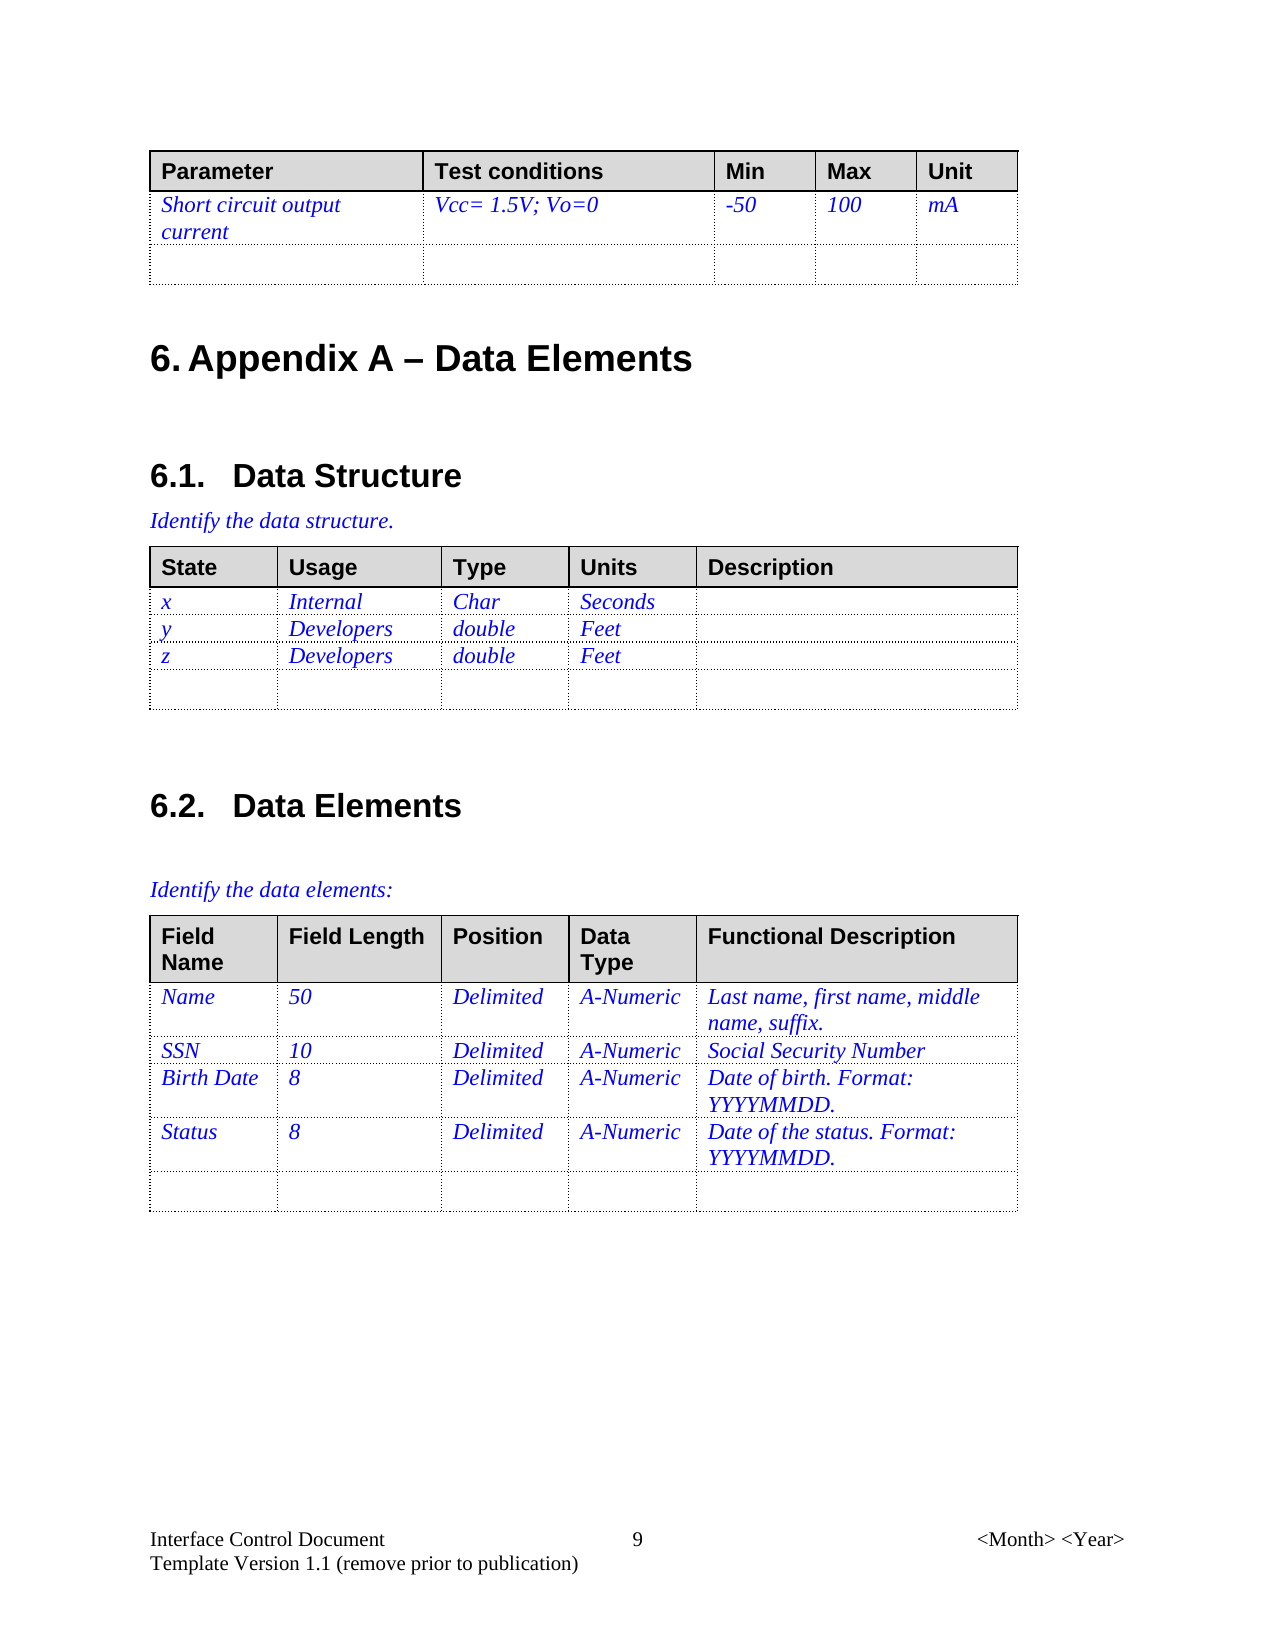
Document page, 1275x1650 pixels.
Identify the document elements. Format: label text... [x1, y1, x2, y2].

subtitle Data Structure [150, 456, 1125, 494]
table_cell 8 [278, 1063, 441, 1117]
table_cell Feet [569, 614, 696, 641]
table_cell [816, 244, 917, 284]
table_cell y [150, 614, 277, 641]
table_cell [569, 669, 696, 709]
table_header Units [570, 547, 696, 586]
table_cell [696, 1171, 1018, 1211]
table_cell A-Numeric [569, 1063, 696, 1117]
table_cell Name [150, 983, 277, 1036]
table_cell 8 [278, 1117, 441, 1171]
table_header Description [697, 547, 1017, 586]
table_cell A-Numeric [569, 983, 696, 1036]
table_header Data Type [570, 916, 696, 982]
table_cell [441, 1171, 569, 1211]
text Identify the data structure. [150, 507, 1125, 533]
table_header Test conditions [424, 152, 714, 190]
table_header Unit [917, 152, 1017, 190]
table_cell Delimited [441, 1036, 569, 1063]
table_cell SSN [150, 1036, 277, 1063]
table_header Parameter [151, 152, 422, 190]
table_header Min [715, 152, 815, 190]
table_header State [151, 547, 277, 586]
table_header Position [442, 916, 568, 982]
table_cell [696, 614, 1018, 641]
table_cell Vcc= 1.5V; Vo=0 [423, 192, 714, 244]
table_cell Feet [569, 641, 696, 669]
table_cell [917, 244, 1018, 284]
table_cell [278, 669, 441, 709]
table_cell Delimited [441, 983, 569, 1036]
table_cell Status [150, 1117, 277, 1171]
subtitle Data Elements [150, 786, 1125, 824]
table_cell Char [441, 588, 569, 614]
table_cell double [441, 614, 569, 641]
table_header Type [442, 547, 568, 586]
table_cell Last name, first name, middle name, suffix. [696, 983, 1018, 1036]
table_cell Birth Date [150, 1063, 277, 1117]
table_cell Short circuit output current [150, 192, 423, 244]
table_header Max [816, 152, 916, 190]
table_cell 100 [816, 192, 917, 244]
subtitle Appendix A – Data Elements [150, 336, 1125, 379]
table_cell mA [917, 192, 1018, 244]
table_cell Date of the status. Format: YYYYMMDD. [696, 1117, 1018, 1171]
table_cell [569, 1171, 696, 1211]
table_cell z [150, 641, 277, 669]
table_cell Seconds [569, 588, 696, 614]
table_cell x [150, 588, 277, 614]
table_cell A-Numeric [569, 1036, 696, 1063]
table_cell Date of birth. Format: YYYYMMDD. [696, 1063, 1018, 1117]
table_cell Internal [278, 588, 441, 614]
table_header Functional Description [697, 916, 1017, 982]
table_header Usage [278, 547, 441, 586]
text Identify the data elements: [150, 876, 1125, 902]
table_cell [696, 669, 1018, 709]
table_header Field Length [278, 916, 441, 982]
table_cell -50 [714, 192, 816, 244]
table_cell [696, 641, 1018, 669]
table_cell Developers [278, 641, 441, 669]
table_cell [150, 669, 277, 709]
table_cell Delimited [441, 1117, 569, 1171]
table_cell [714, 244, 816, 284]
table_cell [423, 244, 714, 284]
table_header Field Name [151, 916, 277, 982]
table_cell [441, 669, 569, 709]
table_cell Social Security Number [696, 1036, 1018, 1063]
table_cell [150, 1171, 277, 1211]
table_cell double [441, 641, 569, 669]
table_cell [150, 244, 423, 284]
table_cell A-Numeric [569, 1117, 696, 1171]
table_cell Developers [278, 614, 441, 641]
table_cell 50 [278, 983, 441, 1036]
table_cell [696, 588, 1018, 614]
table_cell Delimited [441, 1063, 569, 1117]
table_cell [278, 1171, 441, 1211]
table_cell 10 [278, 1036, 441, 1063]
